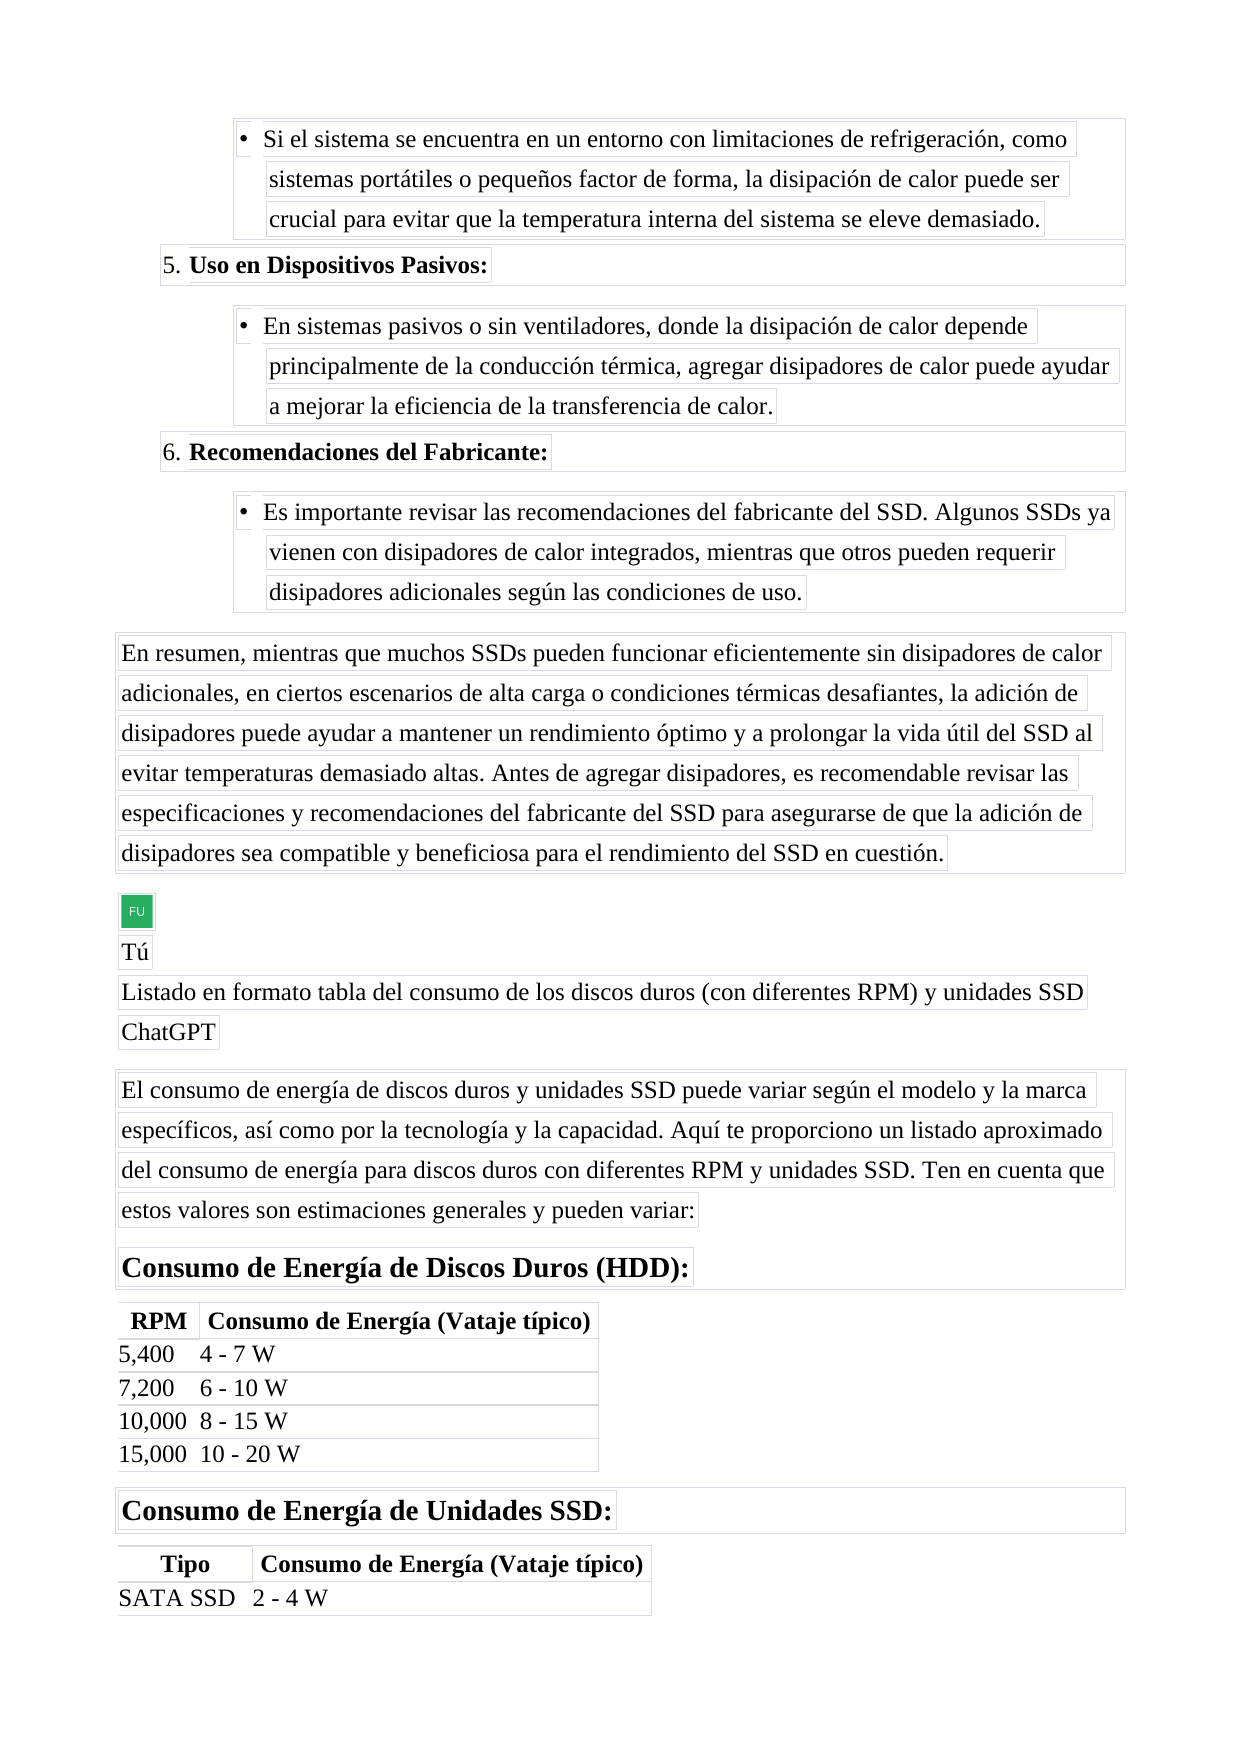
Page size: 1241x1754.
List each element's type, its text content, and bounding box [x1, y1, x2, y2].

table_header Tipo [118, 1547, 252, 1581]
table_cell 8 - 15 W [200, 1406, 598, 1438]
picture [121, 895, 153, 928]
subtitle Consumo de Energía de Discos Duros (HDD): [116, 1244, 1125, 1289]
subtitle Consumo de Energía de Unidades SSD: [116, 1488, 1125, 1533]
table_cell 7,200 [118, 1373, 199, 1404]
text [220, 1014, 1122, 1049]
list En sistemas pasivos o sin ventiladores, donde la disipación de calor depende principalmente de la conducción térmica, agregar disipadores de calor puede ayudar a mejorar la eficiencia de la transferencia de calor. [234, 306, 1125, 425]
table_cell SATA SSD [118, 1583, 252, 1614]
table_cell 4 - 7 W [200, 1339, 598, 1371]
list Es importante revisar las recomendaciones del fabricante del SSD. Algunos SSDs ya vienen con disipadores de calor integrados, mientras que otros pueden requerir disipadores adicionales según las condiciones de uso. [234, 492, 1125, 612]
text Listado en formato tabla del consumo de los discos duros (con diferentes RPM) y unidades SSD [119, 976, 1087, 1009]
text El consumo de energía de discos duros y unidades SSD puede variar según el modelo y la marca específicos, así como por la tecnología y la capacidad. Aquí te proporciono un listado aproximado del consumo de energía para discos duros con diferentes RPM y unidades SSD. Ten en cuenta que estos valores son estimaciones generales y pueden variar: [116, 1070, 1125, 1227]
table_cell 10,000 [118, 1406, 199, 1438]
table_cell 5,400 [118, 1340, 199, 1371]
table_header RPM [118, 1303, 199, 1338]
text ChatGPT [119, 1016, 219, 1049]
list Uso en Dispositivos Pasivos: [161, 245, 1125, 285]
table_cell 2 - 4 W [252, 1582, 651, 1614]
list Recomendaciones del Fabricante: [161, 432, 1125, 471]
text Tú [119, 936, 152, 969]
text En resumen, mientras que muchos SSDs pueden funcionar eficientemente sin disipadores de calor adicionales, en ciertos escenarios de alta carga o condiciones térmicas desafiantes, la adición de disipadores puede ayudar a mantener un rendimiento óptimo y a prolongar la vida útil del SSD al evitar temperaturas demasiado altas. Antes de agregar disipadores, es recomendable revisar las especificaciones y recomendaciones del fabricante del SSD para asegurarse de que la adición de disipadores sea compatible y beneficiosa para el rendimiento del SSD en cuestión. [116, 633, 1125, 873]
text [153, 934, 1122, 969]
list Si el sistema se encuentra en un entorno con limitaciones de refrigeración, como sistemas portátiles o pequeños factor de forma, la disipación de calor puede ser crucial para evitar que la temperatura interna del sistema se eleve demasiado. [234, 119, 1125, 239]
table_header Consumo de Energía (Vataje típico) [253, 1546, 651, 1581]
table_header Consumo de Energía (Vataje típico) [200, 1303, 598, 1338]
table_cell 15,000 [118, 1439, 199, 1471]
table_cell 6 - 10 W [200, 1373, 598, 1404]
table_cell 10 - 20 W [200, 1439, 598, 1471]
